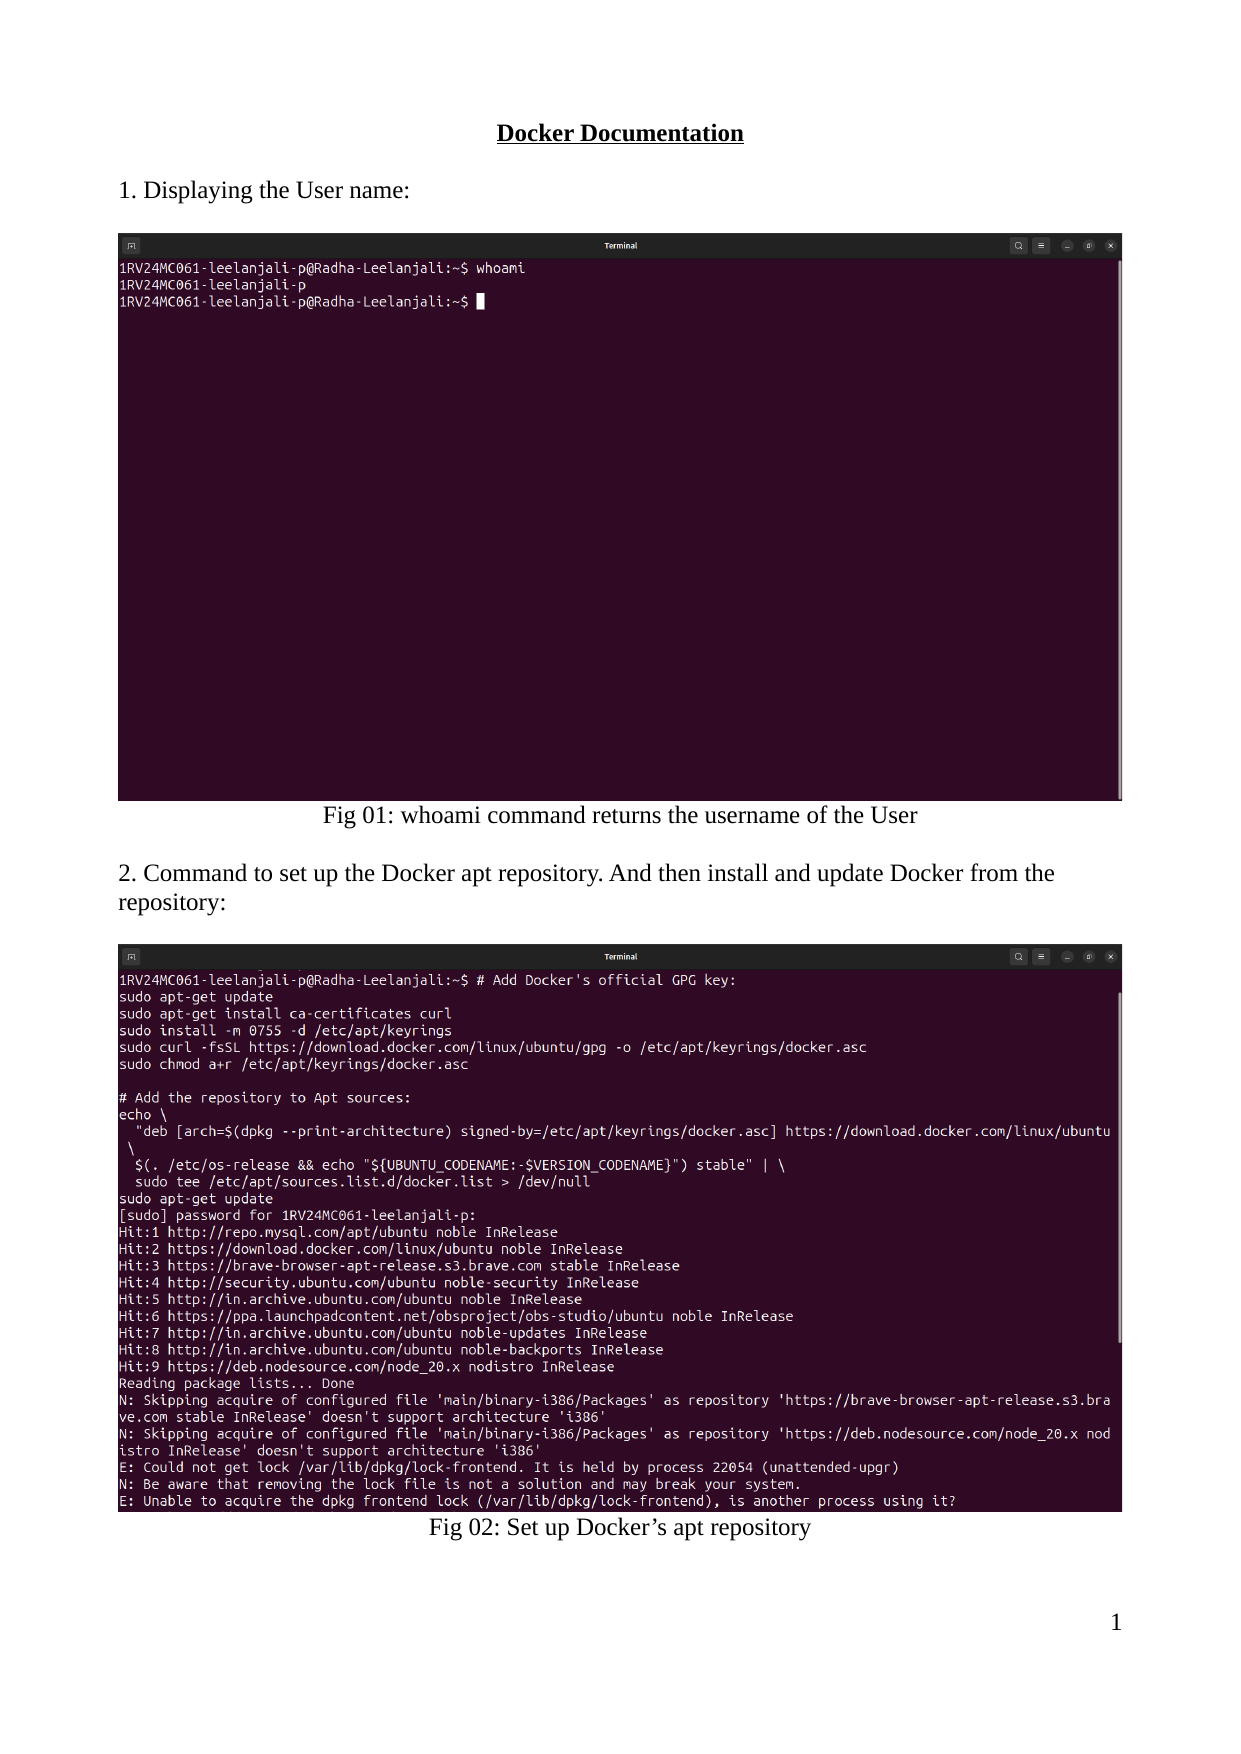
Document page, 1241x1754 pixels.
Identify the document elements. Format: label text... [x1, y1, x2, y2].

picture [118, 944, 1123, 1512]
text 2. Command to set up the Docker apt repository. And then install and update Docker from the repository: [118, 858, 1122, 916]
text Docker Documentation [118, 118, 1122, 147]
text 1. Displaying the User name: [118, 176, 1122, 204]
text Fig 02: Set up Docker’s apt repository [118, 1512, 1122, 1541]
text Fig 01: whoami command returns the username of the User [118, 801, 1122, 829]
picture [118, 233, 1123, 801]
